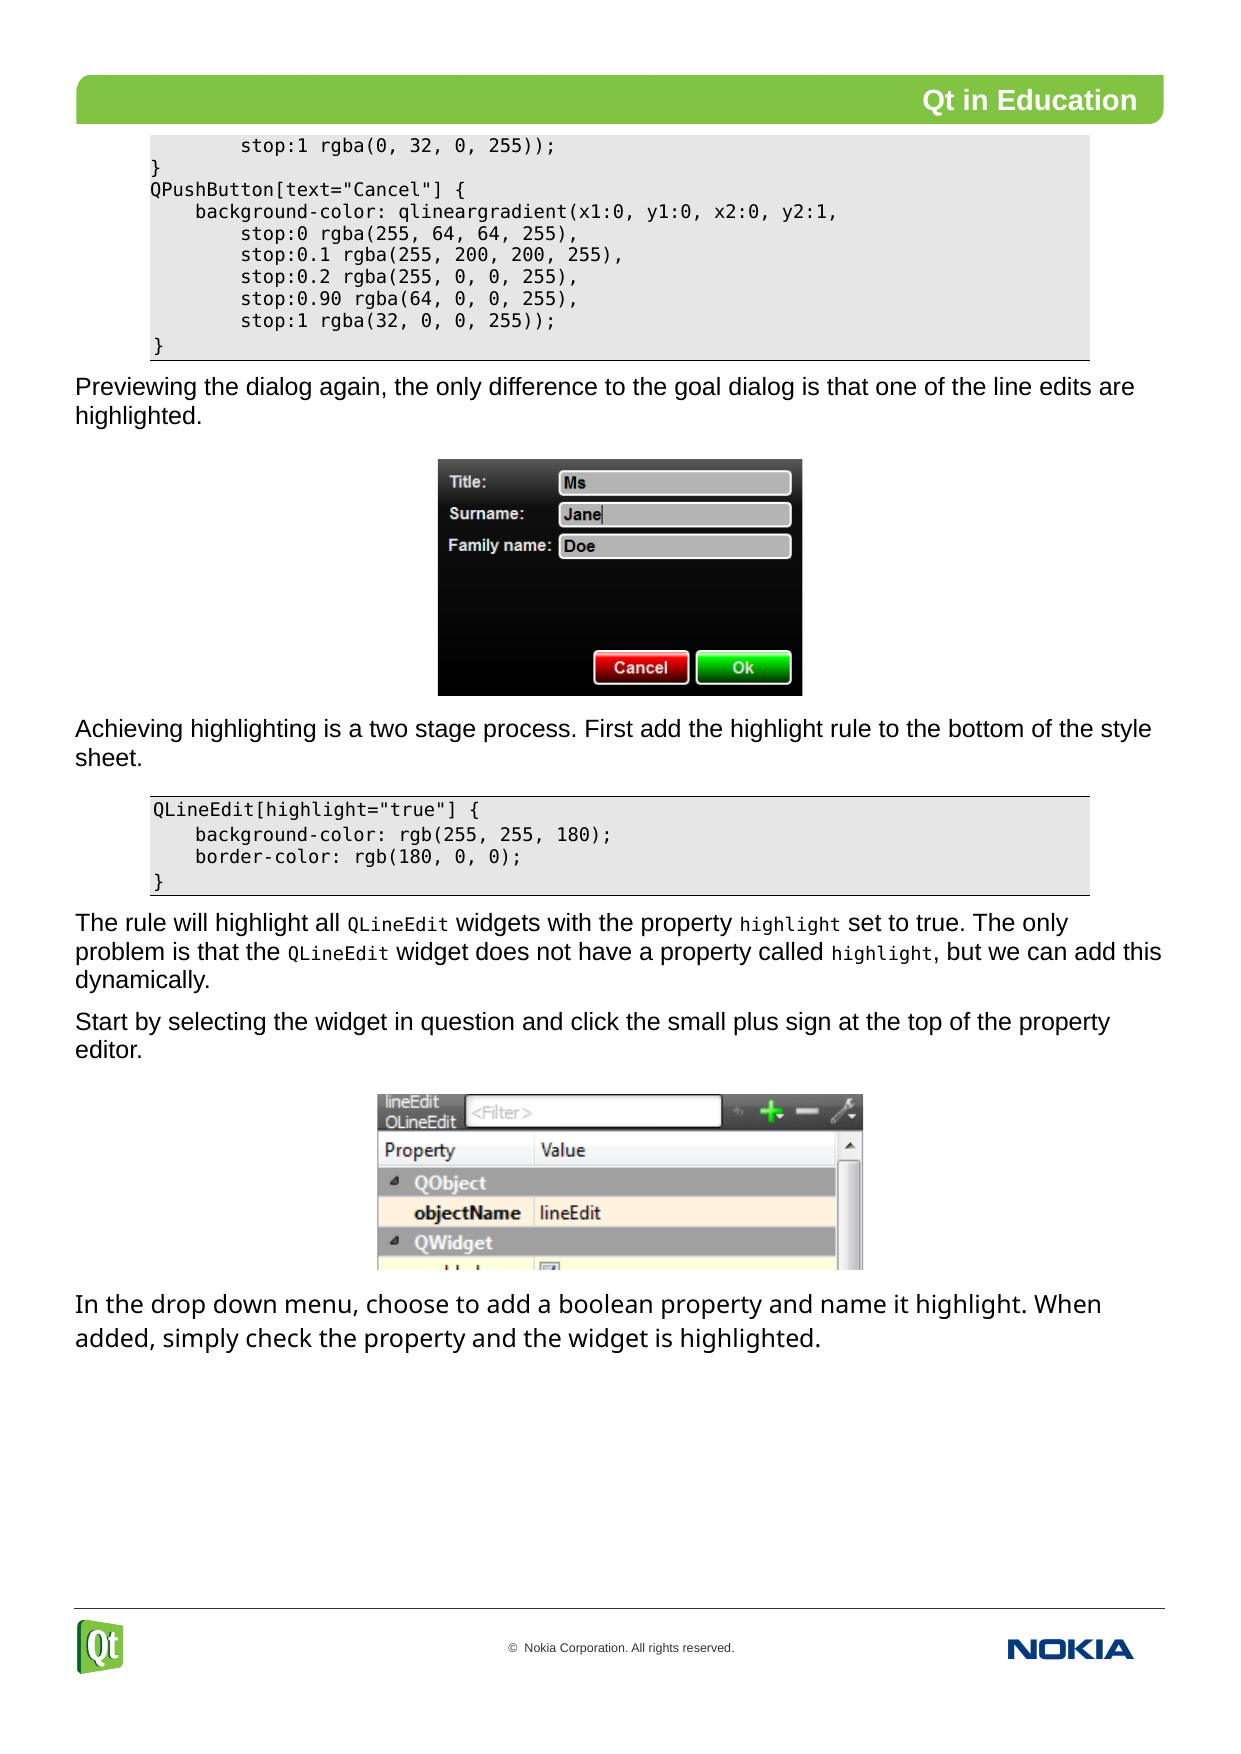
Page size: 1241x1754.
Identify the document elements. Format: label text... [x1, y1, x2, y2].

text stop:0 rgba(255, 64, 64, 255), [150, 222, 1090, 244]
text stop:0.2 rgba(255, 0, 0, 255), [150, 266, 1090, 288]
picture [377, 1094, 864, 1270]
picture [76, 75, 1164, 124]
text stop:1 rgba(32, 0, 0, 255)); [150, 310, 1090, 332]
text } [150, 332, 1090, 360]
text Achieving highlighting is a two stage process. First add the highlight rule to the bottom of the style sheet. [75, 442, 1165, 771]
text The rule will highlight all QLineEdit widgets with the property highlight set to true. The only problem is that the QLineEdit widget does not have a property called highlight, but we can add this dynamically. [75, 908, 1165, 994]
picture [978, 1610, 1164, 1688]
text Previewing the dialog again, the only difference to the goal dialog is that one of the line edits are highlighted. [75, 372, 1165, 429]
picture [73, 1615, 127, 1679]
text Start by selecting the widget in question and click the small plus sign at the top of the property editor. [75, 1007, 1165, 1064]
text stop:1 rgba(0, 32, 0, 255)); [150, 135, 1090, 157]
text QLineEdit[highlight="true"] { [150, 797, 1090, 824]
picture [437, 459, 803, 696]
text } [150, 157, 1090, 179]
text stop:0.90 rgba(64, 0, 0, 255), [150, 288, 1090, 310]
text stop:0.1 rgba(255, 200, 200, 255), [150, 244, 1090, 266]
text } [150, 868, 1090, 895]
text border-color: rgb(180, 0, 0); [150, 846, 1090, 868]
text QPushButton[text="Cancel"] { [150, 179, 1090, 201]
text In the drop down menu, choose to add a boolean property and name it highlight. When added, simply check the property and the widget is highlighted. [75, 1077, 1165, 1355]
text background-color: qlineargradient(x1:0, y1:0, x2:0, y2:1, [150, 201, 1090, 222]
text background-color: rgb(255, 255, 180); [150, 824, 1090, 846]
